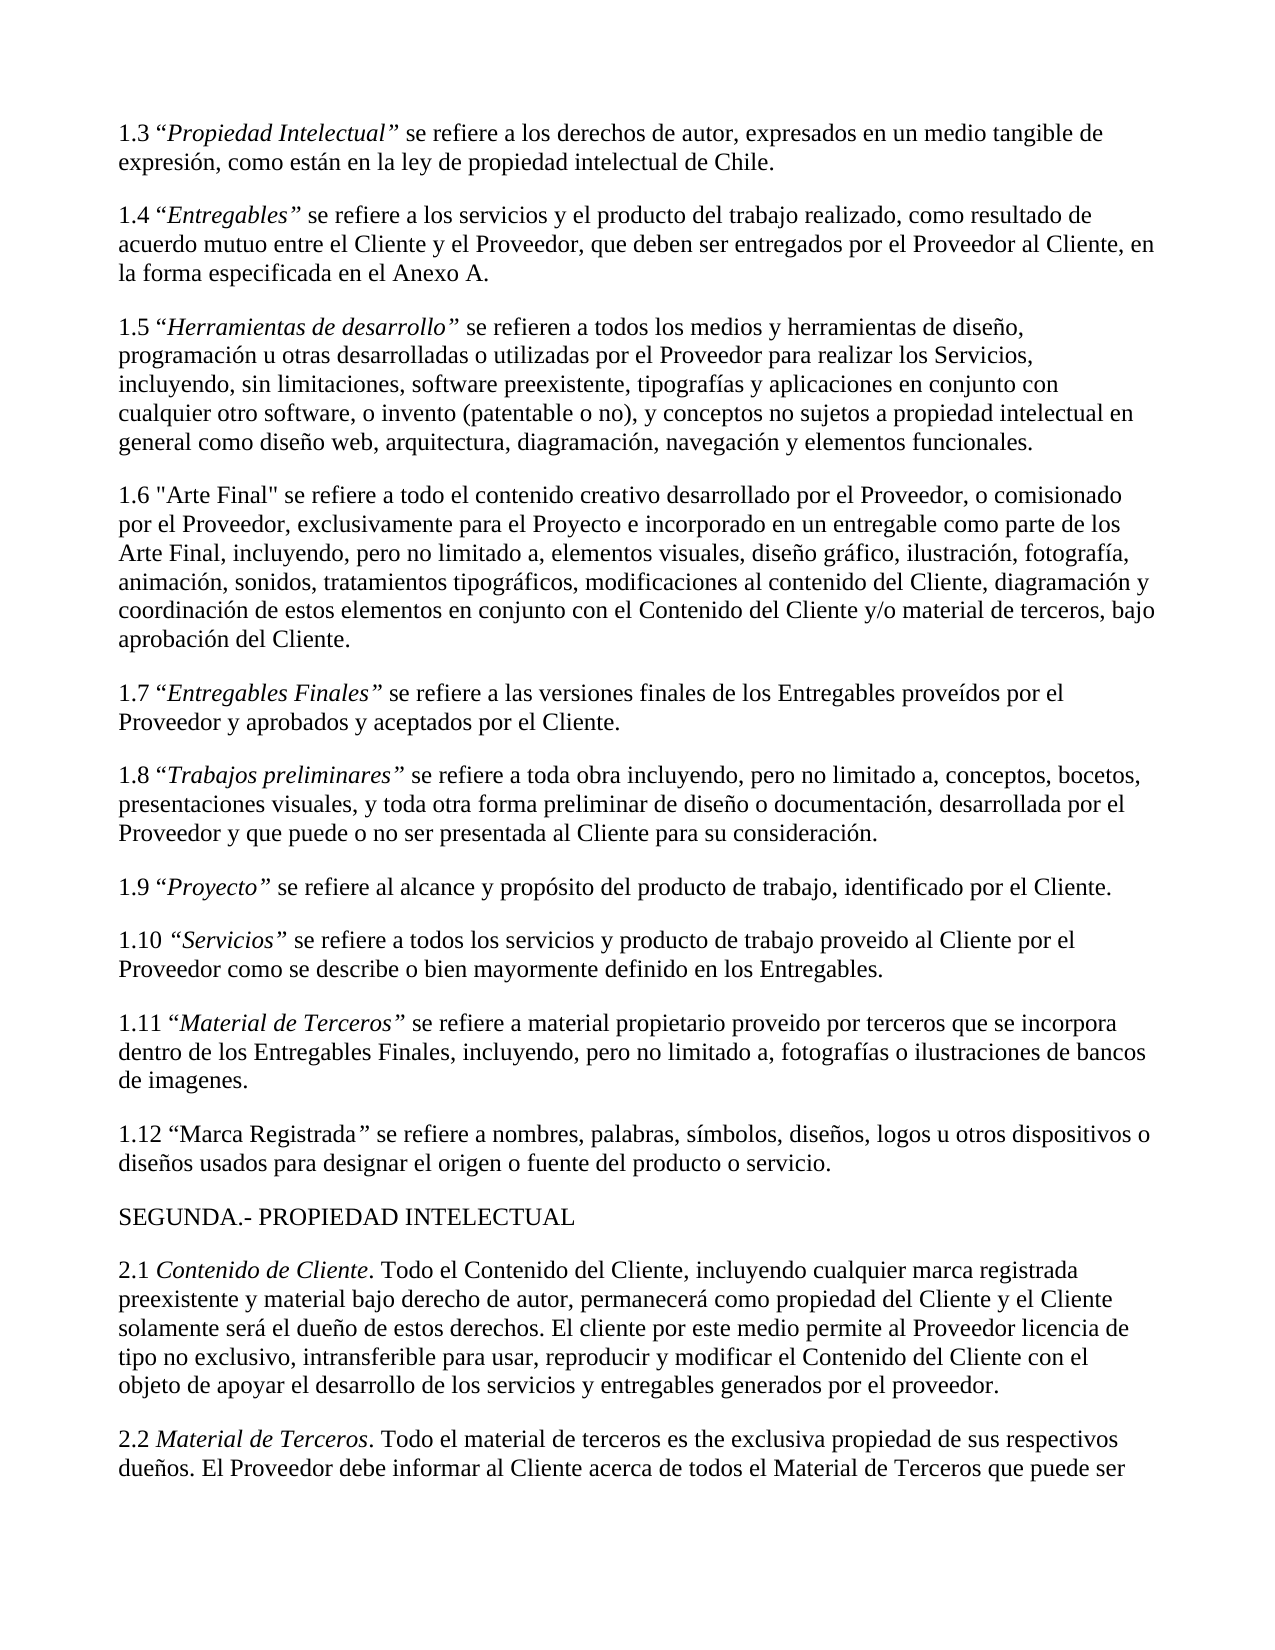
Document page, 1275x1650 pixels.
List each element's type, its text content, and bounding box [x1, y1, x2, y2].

text 1.9 “Proyecto” se refiere al alcance y propósito del producto de trabajo, identificado por el Cliente. [118, 872, 1157, 901]
text 1.7 “Entregables Finales” se refiere a las versiones finales de los Entregables proveídos por el Proveedor y aprobados y aceptados por el Cliente. [118, 678, 1157, 736]
text 1.5 “Herramientas de desarrollo” se refieren a todos los medios y herramientas de diseño, programación u otras desarrolladas o utilizadas por el Proveedor para realizar los Servicios, incluyendo, sin limitaciones, software preexistente, tipografías y aplicaciones en conjunto con cualquier otro software, o invento (patentable o no), y conceptos no sujetos a propiedad intelectual en general como diseño web, arquitectura, diagramación, navegación y elementos funcionales. [118, 312, 1157, 456]
text 1.6 "Arte Final" se refiere a todo el contenido creativo desarrollado por el Proveedor, o comisionado por el Proveedor, exclusivamente para el Proyecto e incorporado en un entregable como parte de los Arte Final, incluyendo, pero no limitado a, elementos visuales, diseño gráfico, ilustración, fotografía, animación, sonidos, tratamientos tipográficos, modificaciones al contenido del Cliente, diagramación y coordinación de estos elementos en conjunto con el Contenido del Cliente y/o material de terceros, bajo aprobación del Cliente. [118, 481, 1157, 653]
text 1.12 “Marca Registrada” se refiere a nombres, palabras, símbolos, diseños, logos u otros dispositivos o diseños usados para designar el origen o fuente del producto o servicio. [118, 1119, 1157, 1177]
text 2.2 Material de Terceros. Todo el material de terceros es the exclusiva propiedad de sus respectivos dueños. El Proveedor debe informar al Cliente acerca de todos el Material de Terceros que puede ser [118, 1424, 1157, 1482]
text 1.3 “Propiedad Intelectual” se refiere a los derechos de autor, expresados en un medio tangible de expresión, como están en la ley de propiedad intelectual de Chile. [118, 118, 1157, 176]
text 1.10 “Servicios” se refiere a todos los servicios y producto de trabajo proveido al Cliente por el Proveedor como se describe o bien mayormente definido en los Entregables. [118, 926, 1157, 983]
text 1.4 “Entregables” se refiere a los servicios y el producto del trabajo realizado, como resultado de acuerdo mutuo entre el Cliente y el Proveedor, que deben ser entregados por el Proveedor al Cliente, en la forma especificada en el Anexo A. [118, 201, 1157, 287]
text 2.1 Contenido de Cliente. Todo el Contenido del Cliente, incluyendo cualquier marca registrada preexistente y material bajo derecho de autor, permanecerá como propiedad del Cliente y el Cliente solamente será el dueño de estos derechos. El cliente por este medio permite al Proveedor licencia de tipo no exclusivo, intransferible para usar, reproducir y modificar el Contenido del Cliente con el objeto de apoyar el desarrollo de los servicios y entregables generados por el proveedor. [118, 1256, 1157, 1399]
text 1.11 “Material de Terceros” se refiere a material propietario proveido por terceros que se incorpora dentro de los Entregables Finales, incluyendo, pero no limitado a, fotografías o ilustraciones de bancos de imagenes. [118, 1008, 1157, 1094]
text 1.8 “Trabajos preliminares” se refiere a toda obra incluyendo, pero no limitado a, conceptos, bocetos, presentaciones visuales, y toda otra forma preliminar de diseño o documentación, desarrollada por el Proveedor y que puede o no ser presentada al Cliente para su consideración. [118, 761, 1157, 847]
text SEGUNDA.- PROPIEDAD INTELECTUAL [118, 1202, 1157, 1231]
